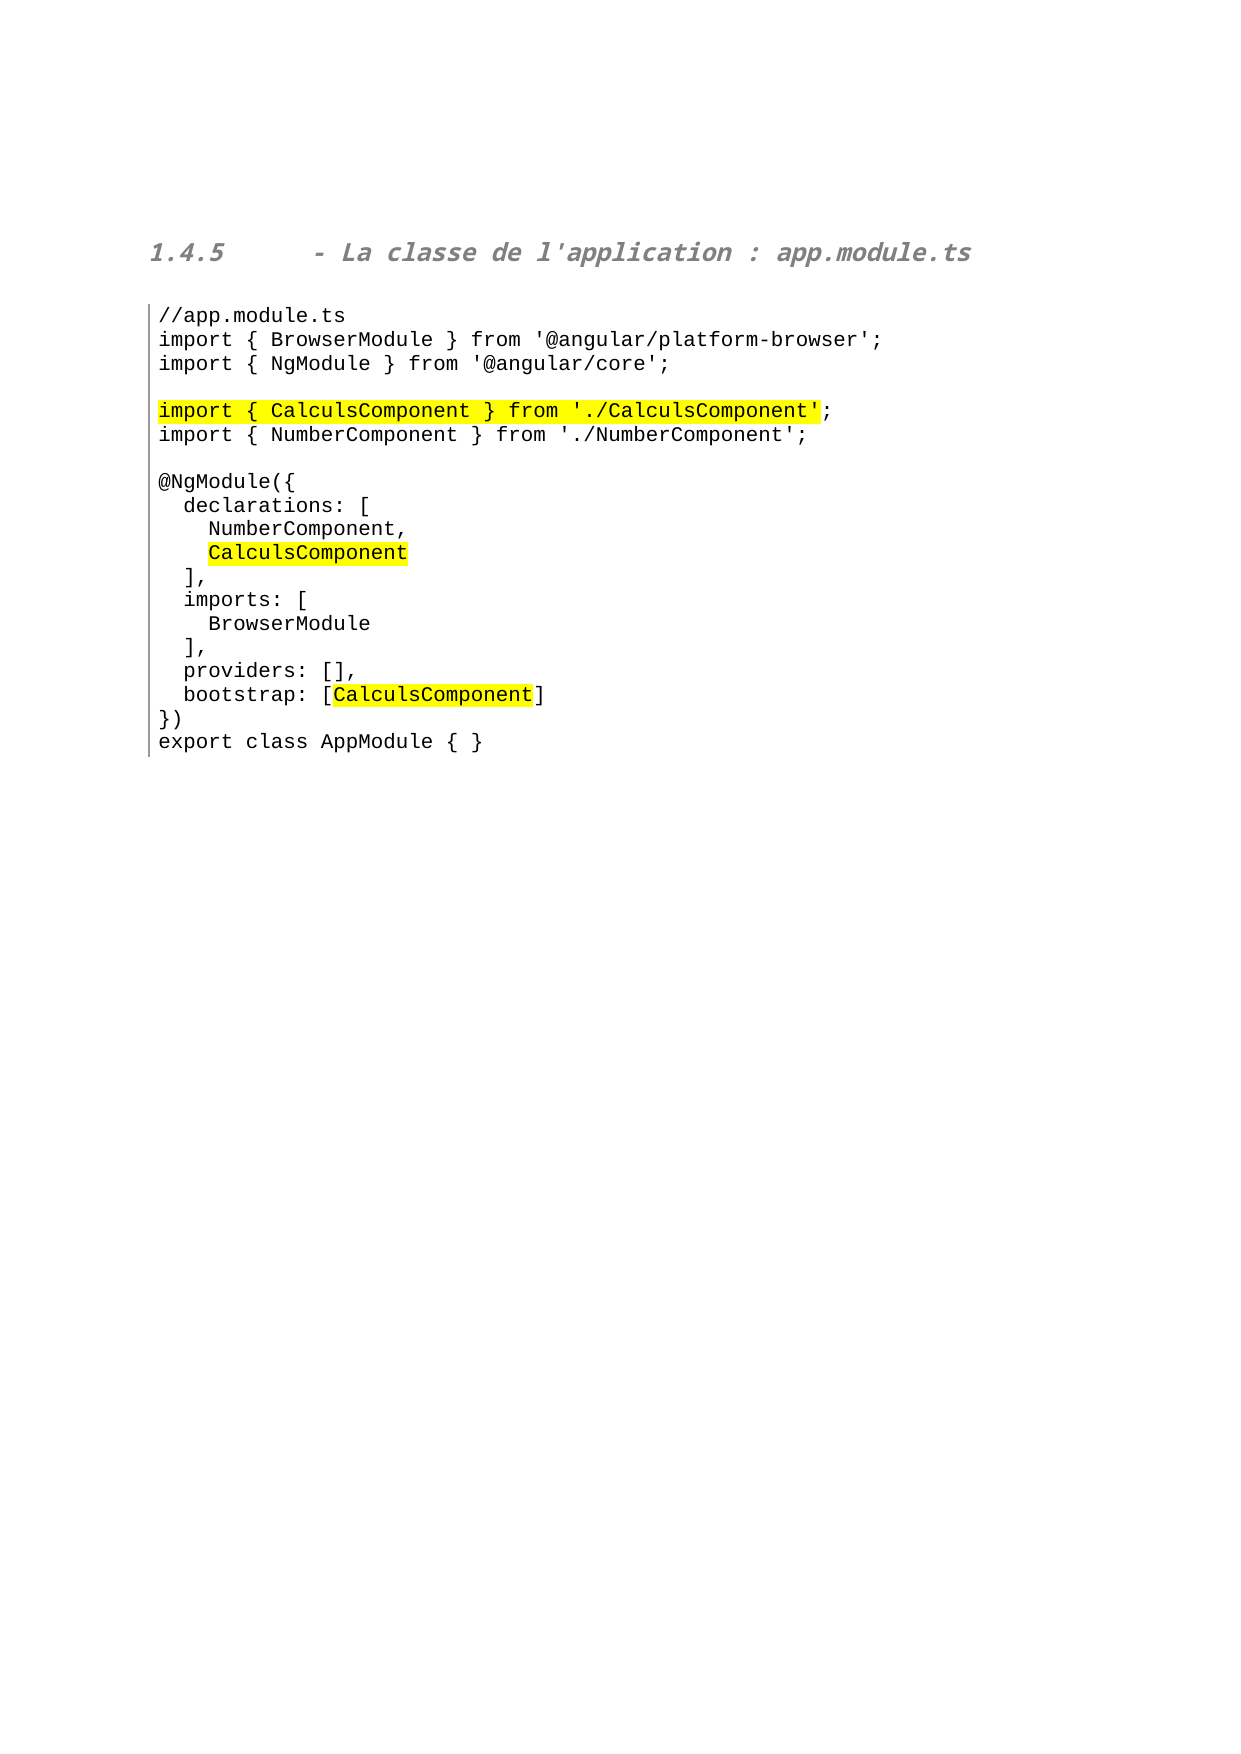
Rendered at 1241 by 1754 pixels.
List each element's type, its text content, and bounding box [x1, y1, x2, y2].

text }) [150, 707, 1092, 731]
text import { NgModule } from '@angular/core'; [150, 353, 1092, 376]
text NumberComponent, [150, 518, 1092, 542]
text declarations: [ [150, 495, 1092, 518]
text //app.module.ts [148, 303, 1092, 329]
text CalculsComponent [150, 542, 1092, 566]
text import { BrowserModule } from '@angular/platform-browser'; [150, 329, 1092, 353]
text providers: [], [150, 660, 1092, 684]
text bootstrap: [CalculsComponent] [150, 684, 1092, 707]
text export class AppModule { } [150, 731, 1092, 757]
text import { CalculsComponent } from './CalculsComponent'; [150, 400, 1092, 424]
text ], [150, 566, 1092, 589]
text ], [150, 637, 1092, 660]
text imports: [ [150, 589, 1092, 613]
text BrowserModule [150, 613, 1092, 637]
text import { NumberComponent } from './NumberComponent'; [150, 424, 1092, 447]
text @NgModule({ [150, 471, 1092, 495]
subtitle - La classe de l'application : app.module.ts [148, 235, 1092, 269]
